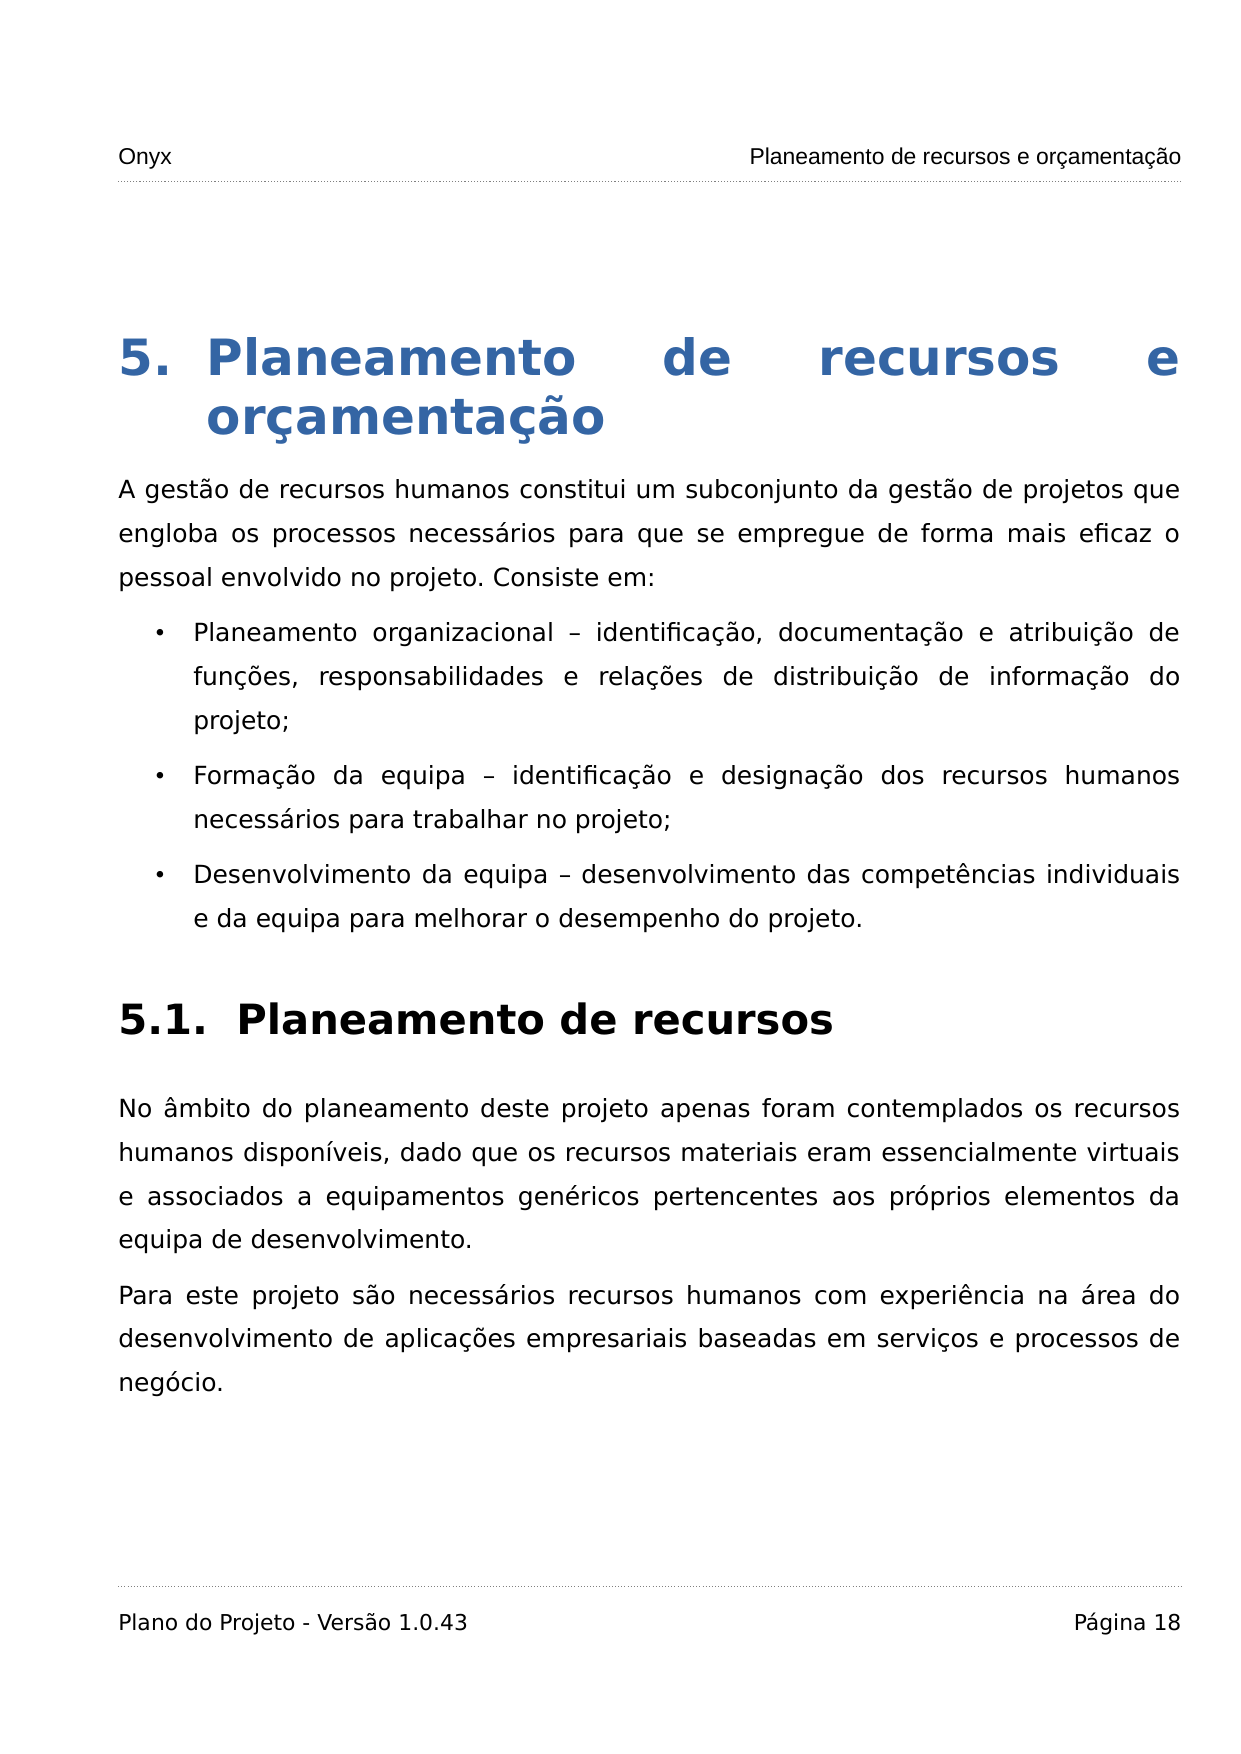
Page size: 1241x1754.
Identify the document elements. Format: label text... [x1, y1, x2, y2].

subtitle Planeamento de recursos [118, 995, 1181, 1044]
text A gestão de recursos humanos constitui um subconjunto da gestão de projetos que engloba os processos necessários para que se empregue de forma mais eficaz o pessoal envolvido no projeto. Consiste em: [118, 475, 1181, 592]
text No âmbito do planeamento deste projeto apenas foram contemplados os recursos humanos disponíveis, dado que os recursos materiais eram essencialmente virtuais e associados a equipamentos genéricos pertencentes aos próprios elementos da equipa de desenvolvimento. [118, 1094, 1181, 1254]
list Formação da equipa – identificação e designação dos recursos humanos necessários para trabalhar no projeto; [156, 761, 1181, 834]
subtitle Planeamento de recursos e orçamentação [118, 329, 1181, 446]
text Para este projeto são necessários recursos humanos com experiência na área do desenvolvimento de aplicações empresariais baseadas em serviços e processos de negócio. [118, 1281, 1181, 1398]
list Planeamento organizacional – identificação, documentação e atribuição de funções, responsabilidades e relações de distribuição de informação do projeto; [156, 618, 1181, 735]
list Desenvolvimento da equipa – desenvolvimento das competências individuais e da equipa para melhorar o desempenho do projeto. [156, 861, 1181, 933]
